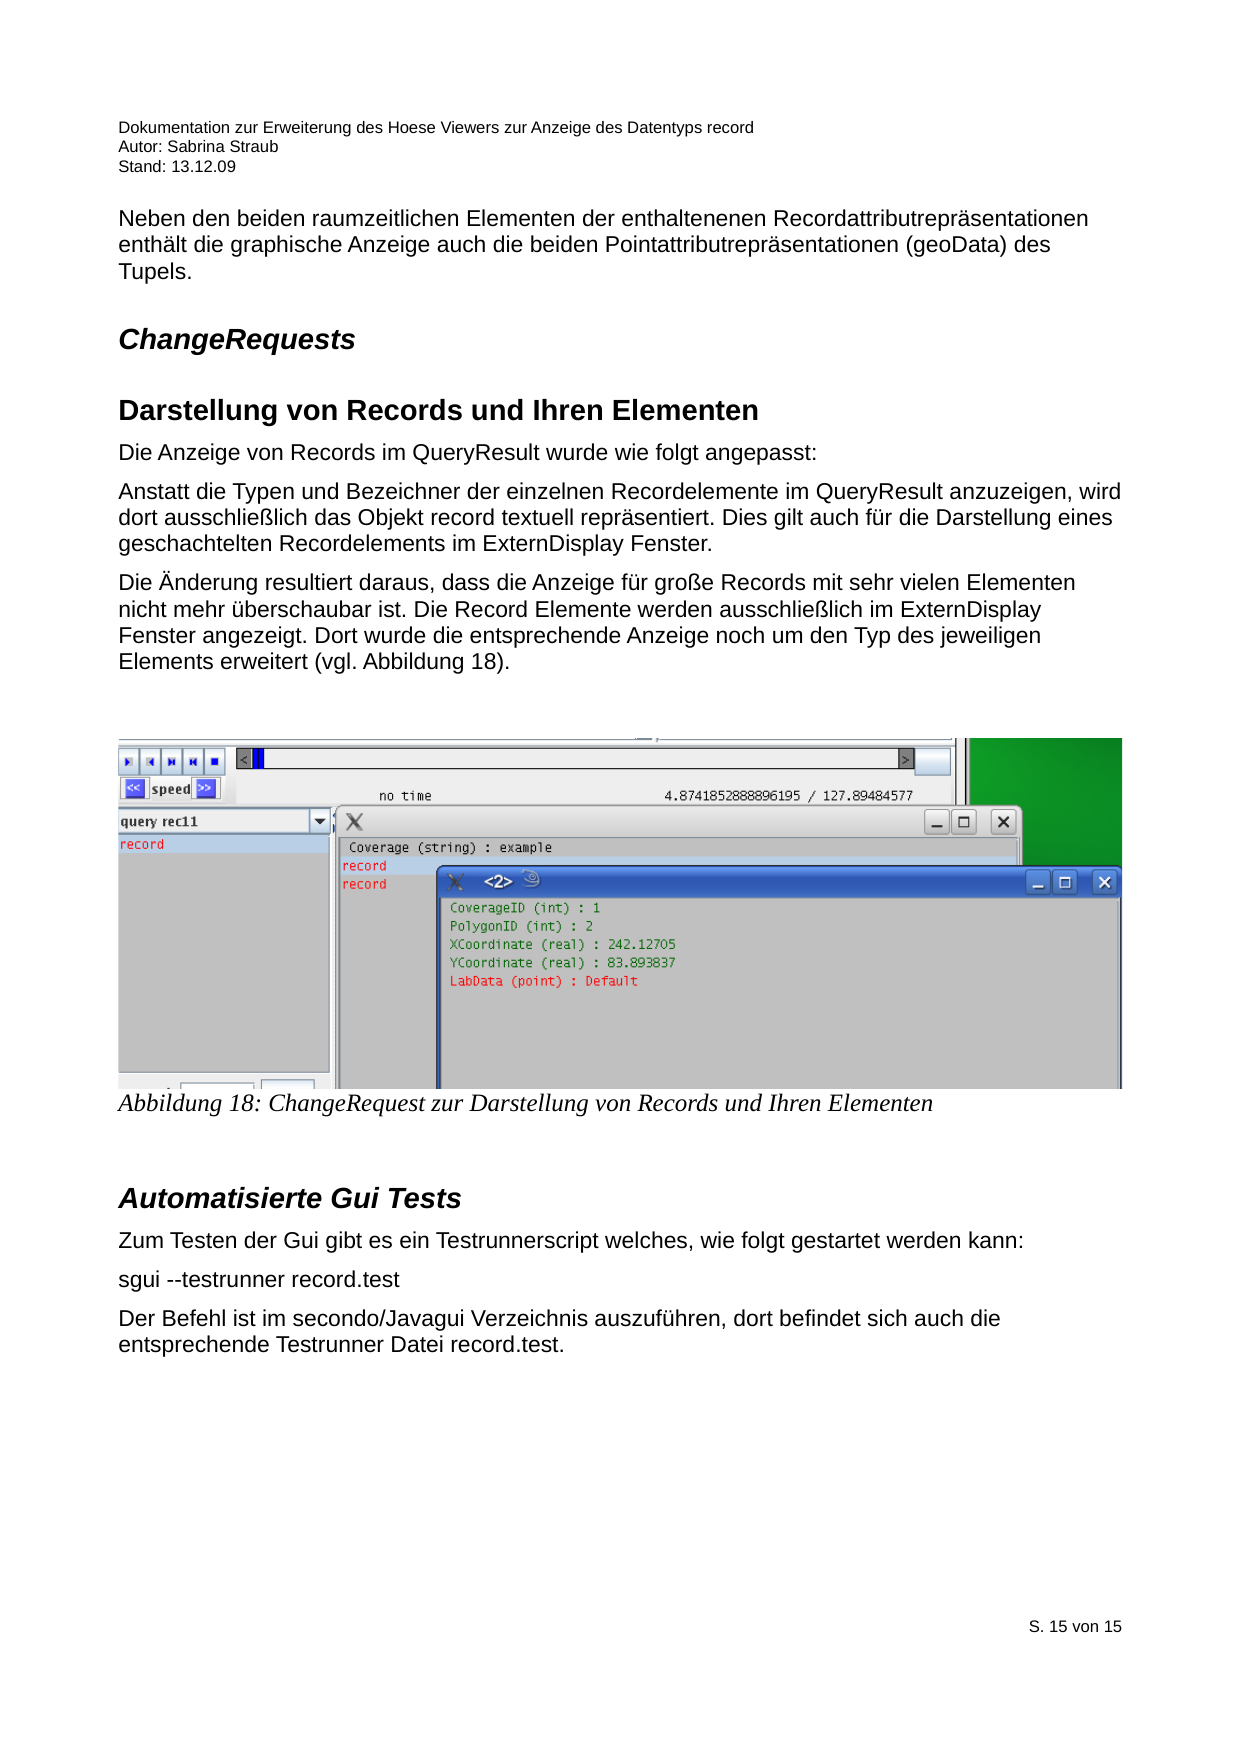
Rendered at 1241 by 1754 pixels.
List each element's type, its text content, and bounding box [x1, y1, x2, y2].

text Neben den beiden raumzeitlichen Elementen der enthaltenenen Recordattributrepräsentationen enthält die graphische Anzeige auch die beiden Pointattributrepräsentationen (geoData) des Tupels. [118, 205, 1122, 284]
text Der Befehl ist im secondo/Javagui Verzeichnis auszuführen, dort befindet sich auch die entsprechende Testrunner Datei record.test. [118, 1305, 1122, 1357]
subtitle Darstellung von Records und Ihren Elementen [118, 393, 1122, 426]
subtitle Automatisierte Gui Tests [118, 1181, 1122, 1214]
text sgui --testrunner record.test [118, 1266, 1122, 1292]
text Die Änderung resultiert daraus, dass die Anzeige für große Records mit sehr vielen Elementen nicht mehr überschaubar ist. Die Record Elemente werden ausschließlich im ExternDisplay Fenster angezeigt. Dort wurde die entsprechende Anzeige noch um den Typ des jeweiligen Elements erweitert (vgl. Abbildung 18). [118, 569, 1122, 674]
text Abbildung 18: ChangeRequest zur Darstellung von Records und Ihren Elementen [118, 1089, 1122, 1117]
text Die Anzeige von Records im QueryResult wurde wie folgt angepasst: [118, 439, 1122, 465]
text Anstatt die Typen und Bezeichner der einzelnen Recordelemente im QueryResult anzuzeigen, wird dort ausschließlich das Objekt record textuell repräsentiert. Dies gilt auch für die Darstellung eines geschachtelten Recordelements im ExternDisplay Fenster. [118, 478, 1122, 557]
subtitle ChangeRequests [118, 322, 1122, 355]
text Zum Testen der Gui gibt es ein Testrunnerscript welches, wie folgt gestartet werden kann: [118, 1227, 1122, 1253]
picture [118, 738, 1123, 1089]
